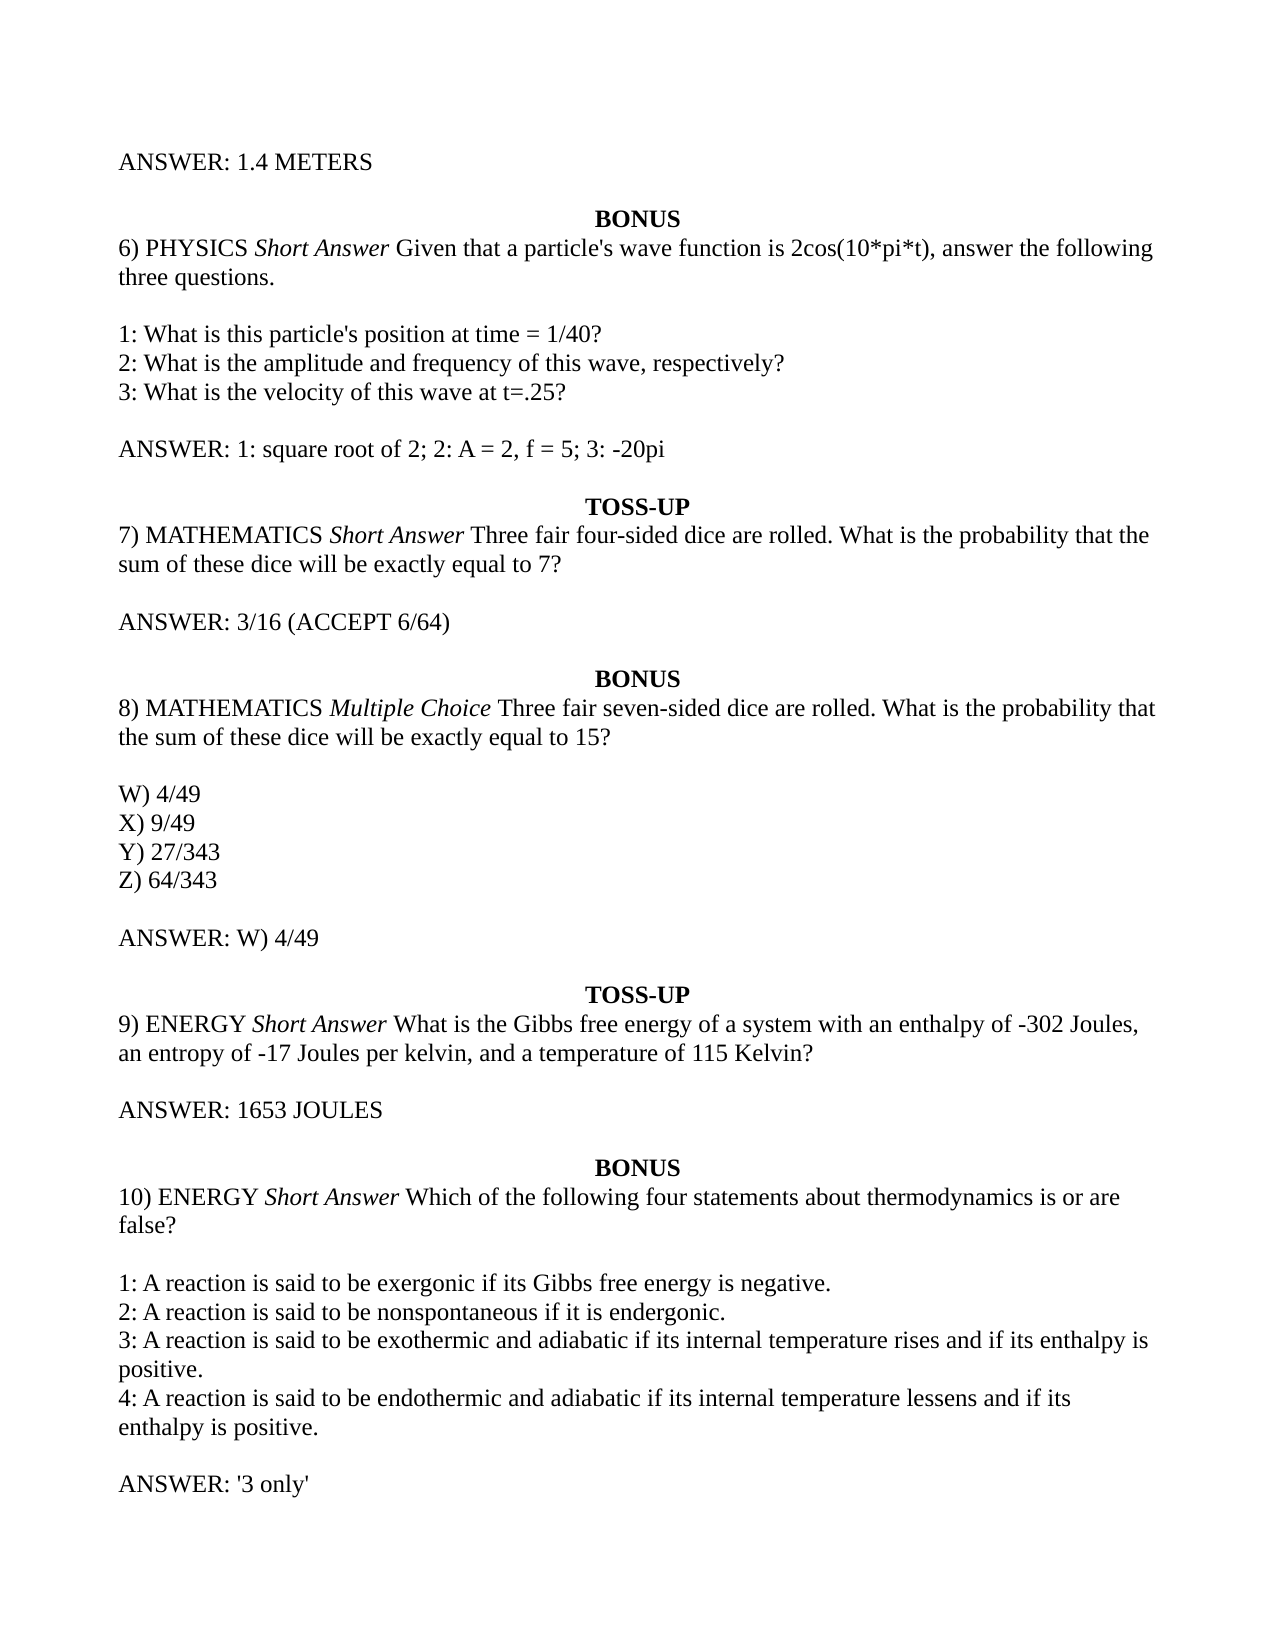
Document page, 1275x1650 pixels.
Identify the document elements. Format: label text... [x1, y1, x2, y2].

text Y) 27/343 [118, 837, 1157, 866]
text 7) MATHEMATICS Short Answer Three fair four-sided dice are rolled. What is the probability that the sum of these dice will be exactly equal to 7? [118, 521, 1157, 578]
text TOSS-UP [118, 981, 1157, 1009]
text TOSS-UP [118, 492, 1157, 521]
text 3: What is the velocity of this wave at t=.25? [118, 377, 1157, 406]
text 2: What is the amplitude and frequency of this wave, respectively? [118, 348, 1157, 377]
text Z) 64/343 ANSWER: W) 4/49 [118, 866, 1157, 952]
text ANSWER: '3 only' [118, 1469, 1157, 1498]
text W) 4/49 [118, 779, 1157, 808]
text 10) ENERGY Short Answer Which of the following four statements about thermodynamics is or are false? [118, 1182, 1157, 1239]
text ANSWER: 1653 JOULES [118, 1096, 1157, 1124]
text BONUS [118, 1153, 1157, 1182]
text ANSWER: 3/16 (ACCEPT 6/64) [118, 607, 1157, 636]
text 4: A reaction is said to be endothermic and adiabatic if its internal temperature lessens and if its enthalpy is positive. [118, 1383, 1157, 1441]
text X) 9/49 [118, 808, 1157, 837]
text 8) MATHEMATICS Multiple Choice Three fair seven-sided dice are rolled. What is the probability that the sum of these dice will be exactly equal to 15? [118, 693, 1157, 751]
text ANSWER: 1.4 METERS [118, 118, 1157, 176]
text BONUS [118, 204, 1157, 233]
text 6) PHYSICS Short Answer Given that a particle's wave function is 2cos(10*pi*t), answer the following three questions. [118, 233, 1157, 291]
text 1: What is this particle's position at time = 1/40? [118, 319, 1157, 348]
text BONUS [118, 664, 1157, 693]
text 3: A reaction is said to be exothermic and adiabatic if its internal temperature rises and if its enthalpy is positive. [118, 1326, 1157, 1383]
text 9) ENERGY Short Answer What is the Gibbs free energy of a system with an enthalpy of -302 Joules, an entropy of -17 Joules per kelvin, and a temperature of 115 Kelvin? [118, 1009, 1157, 1067]
text 1: A reaction is said to be exergonic if its Gibbs free energy is negative. [118, 1268, 1157, 1297]
text ANSWER: 1: square root of 2; 2: A = 2, f = 5; 3: -20pi [118, 434, 1157, 463]
text 2: A reaction is said to be nonspontaneous if it is endergonic. [118, 1297, 1157, 1326]
